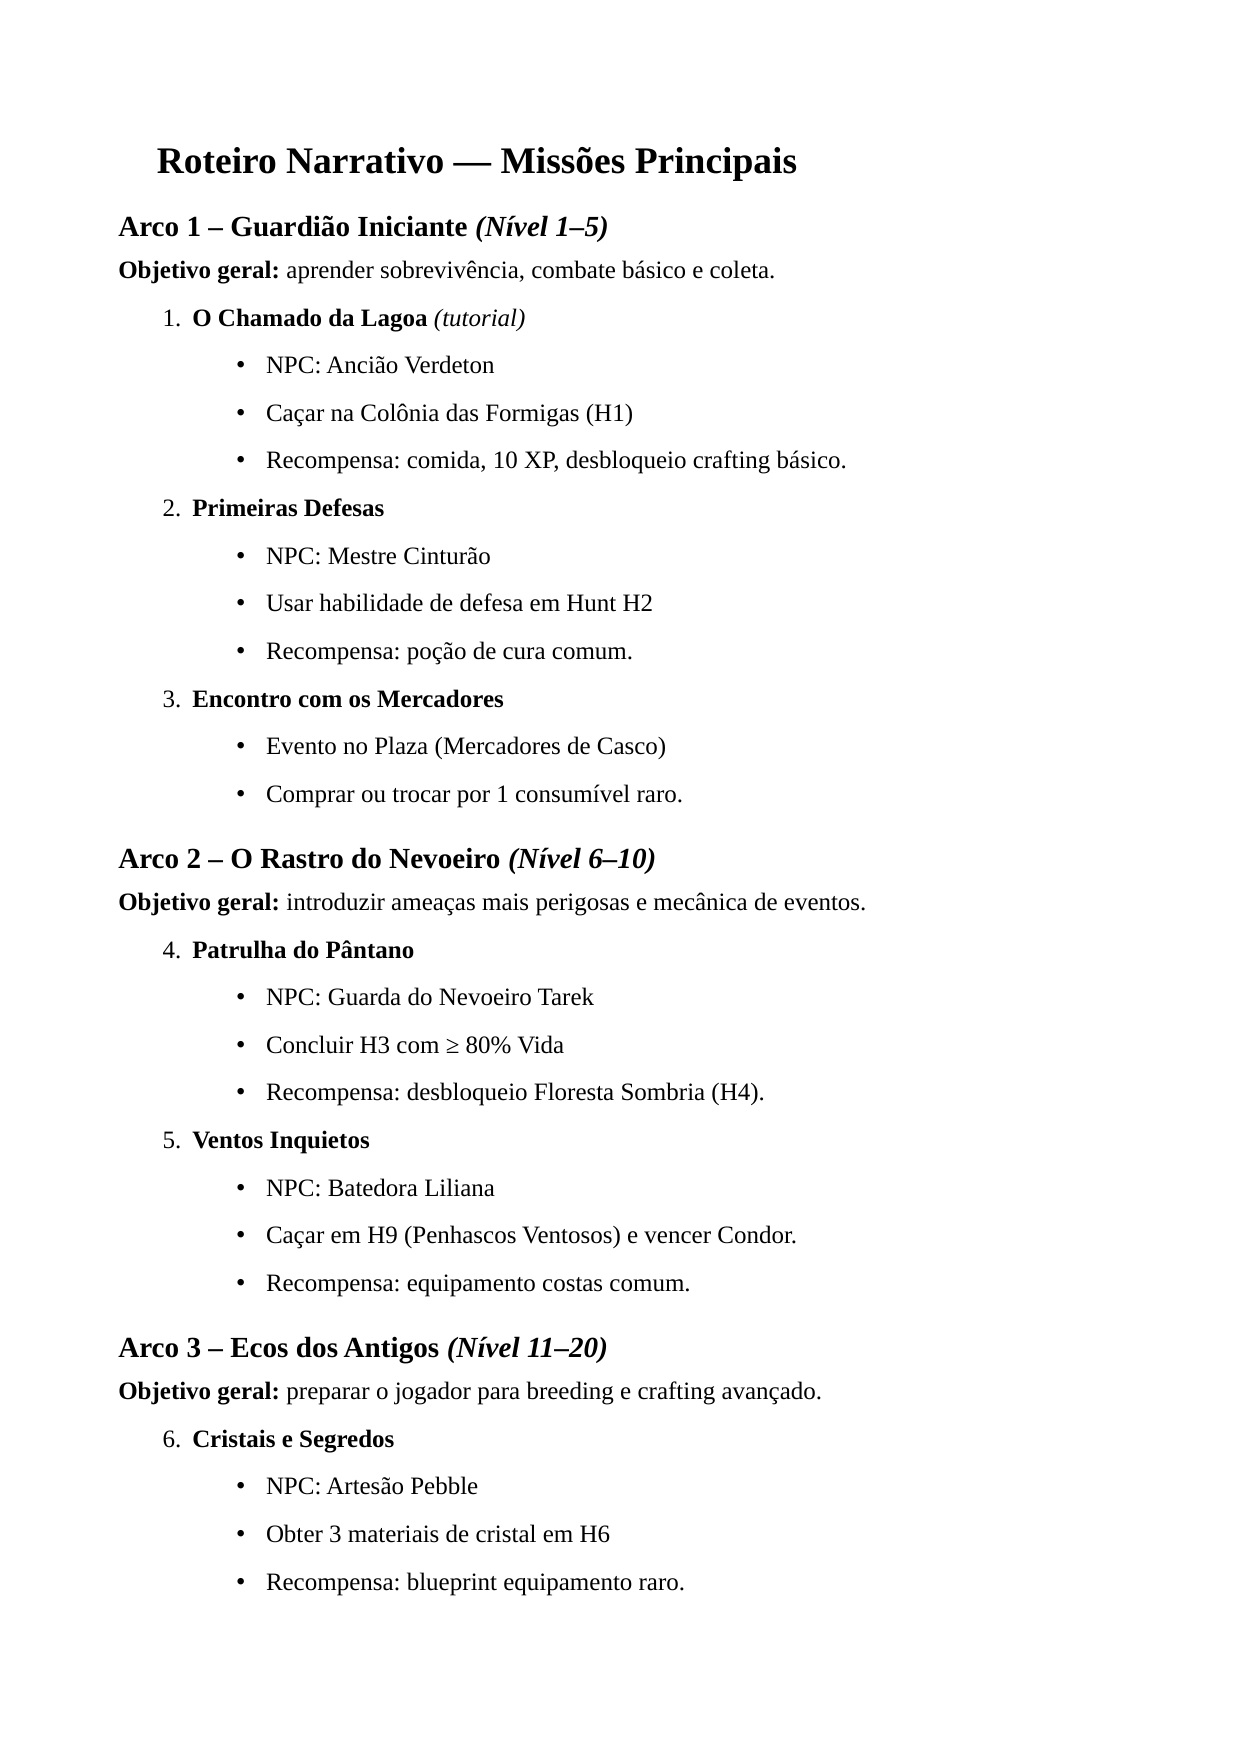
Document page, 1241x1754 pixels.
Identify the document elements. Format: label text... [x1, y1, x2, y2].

list Ventos Inquietos [162, 1125, 1122, 1154]
subtitle 📖 Roteiro Narrativo — Missões Principais [118, 139, 1122, 182]
list NPC: Guarda do Nevoeiro Tarek [236, 982, 1122, 1011]
list O Chamado da Lagoa (tutorial) [162, 303, 1122, 332]
list Recompensa: equipamento costas comum. [236, 1268, 1122, 1297]
list Recompensa: poção de cura comum. [236, 636, 1122, 665]
text Objetivo geral: introduzir ameaças mais perigosas e mecânica de eventos. [118, 887, 1122, 916]
list NPC: Artesão Pebble [236, 1471, 1122, 1500]
list Recompensa: desbloqueio Floresta Sombria (H4). [236, 1077, 1122, 1106]
text Objetivo geral: preparar o jogador para breeding e crafting avançado. [118, 1376, 1122, 1405]
list Usar habilidade de defesa em Hunt H2 [236, 588, 1122, 617]
subtitle Arco 1 – Guardião Iniciante (Nível 1–5) [118, 209, 1122, 243]
text Objetivo geral: aprender sobrevivência, combate básico e coleta. [118, 255, 1122, 284]
list Evento no Plaza (Mercadores de Casco) [236, 731, 1122, 760]
list Obter 3 materiais de cristal em H6 [236, 1519, 1122, 1548]
list Cristais e Segredos [162, 1424, 1122, 1452]
list Encontro com os Mercadores [162, 684, 1122, 712]
list NPC: Ancião Verdeton [236, 350, 1122, 379]
list Primeiras Defesas [162, 493, 1122, 522]
subtitle Arco 3 – Ecos dos Antigos (Nível 11–20) [118, 1330, 1122, 1364]
list Patrulha do Pântano [162, 935, 1122, 963]
list NPC: Batedora Liliana [236, 1173, 1122, 1201]
list Recompensa: comida, 10 XP, desbloqueio crafting básico. [236, 446, 1122, 474]
list Caçar na Colônia das Formigas (H1) [236, 398, 1122, 427]
subtitle Arco 2 – O Rastro do Nevoeiro (Nível 6–10) [118, 841, 1122, 874]
list Comprar ou trocar por 1 consumível raro. [236, 779, 1122, 808]
list Recompensa: blueprint equipamento raro. [236, 1567, 1122, 1595]
list NPC: Mestre Cinturão [236, 541, 1122, 569]
list Concluir H3 com ≥ 80% Vida [236, 1030, 1122, 1059]
list Caçar em H9 (Penhascos Ventosos) e vencer Condor. [236, 1220, 1122, 1249]
